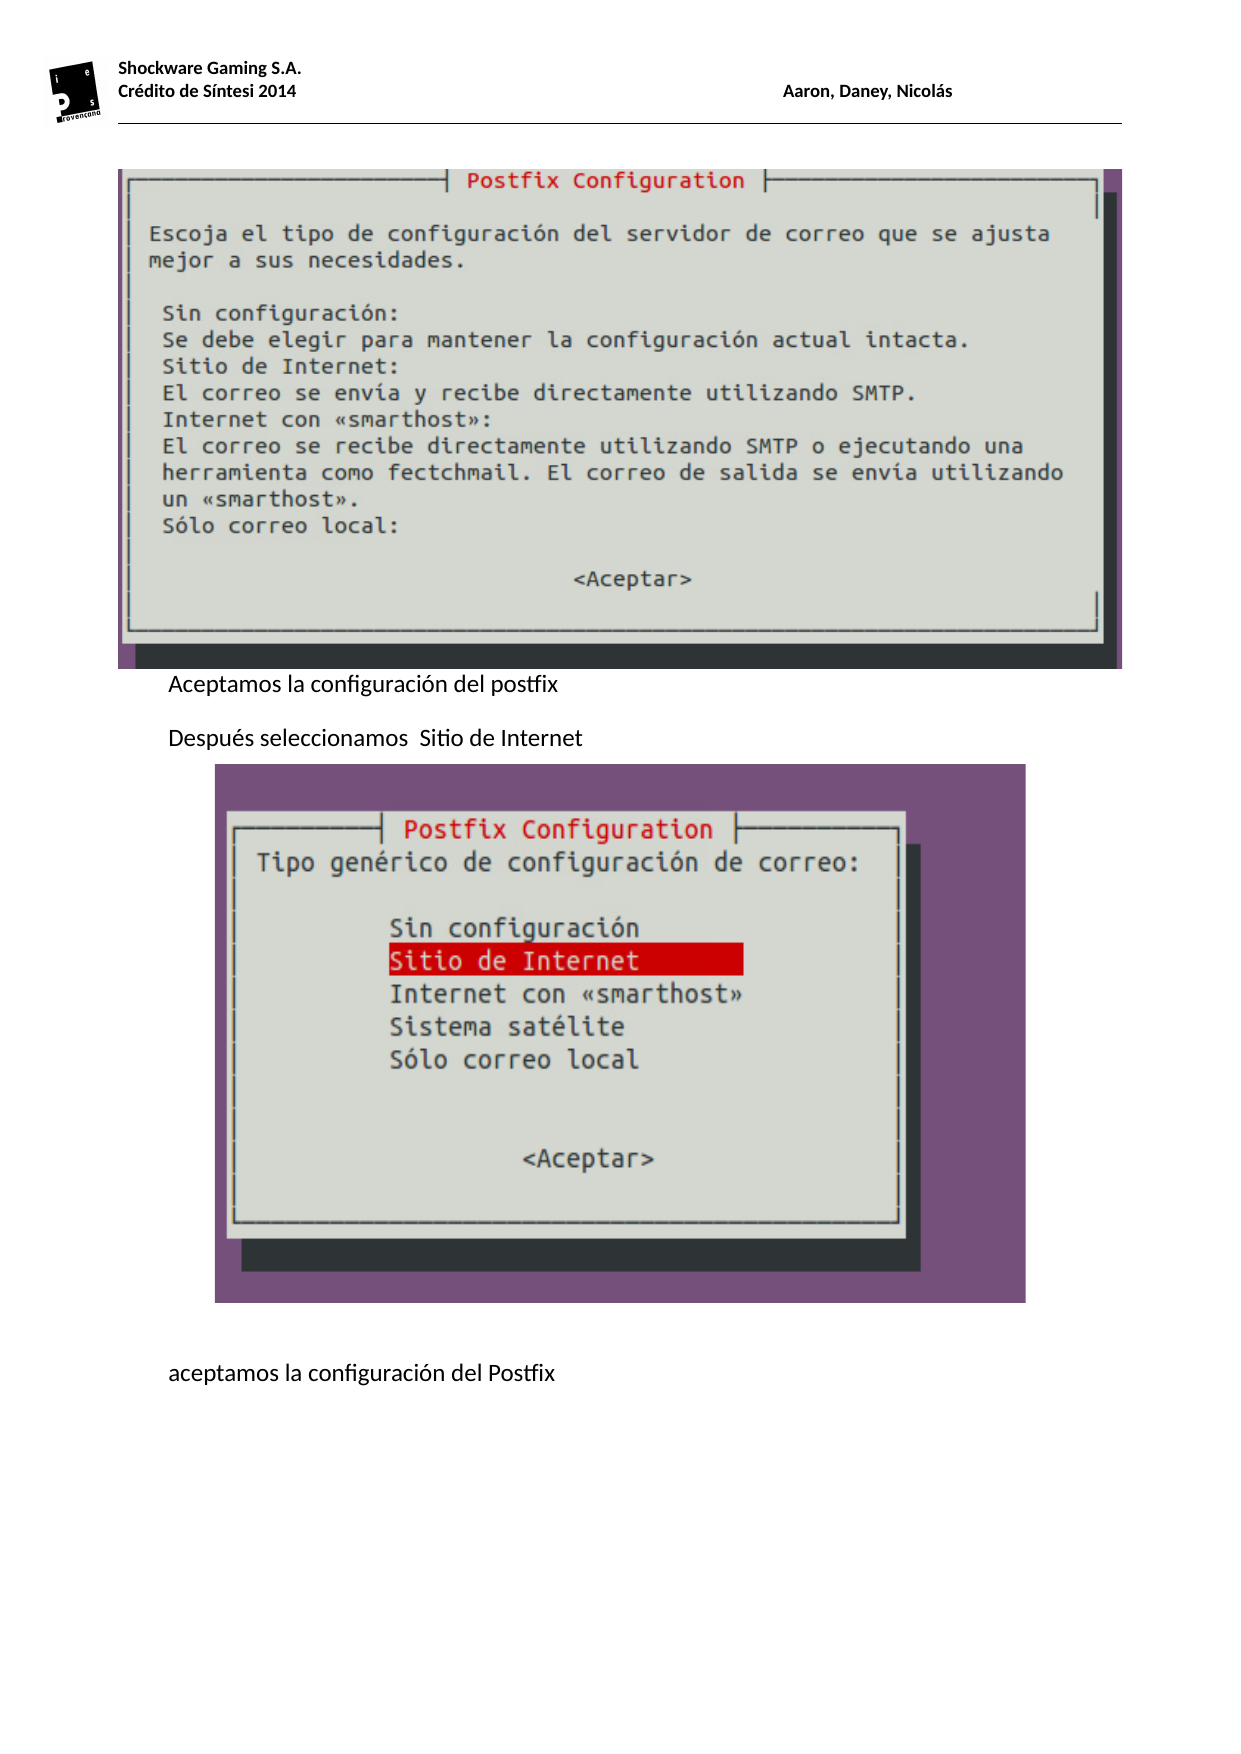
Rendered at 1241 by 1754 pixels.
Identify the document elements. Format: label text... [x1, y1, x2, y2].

text Aceptamos la configuración del postfix [118, 669, 1122, 699]
picture [43, 54, 110, 128]
text Después seleccionamos Sitio de Internet [118, 722, 1122, 753]
picture [118, 169, 1123, 669]
text aceptamos la configuración del Postfix [118, 1357, 1122, 1387]
picture [214, 764, 1026, 1303]
